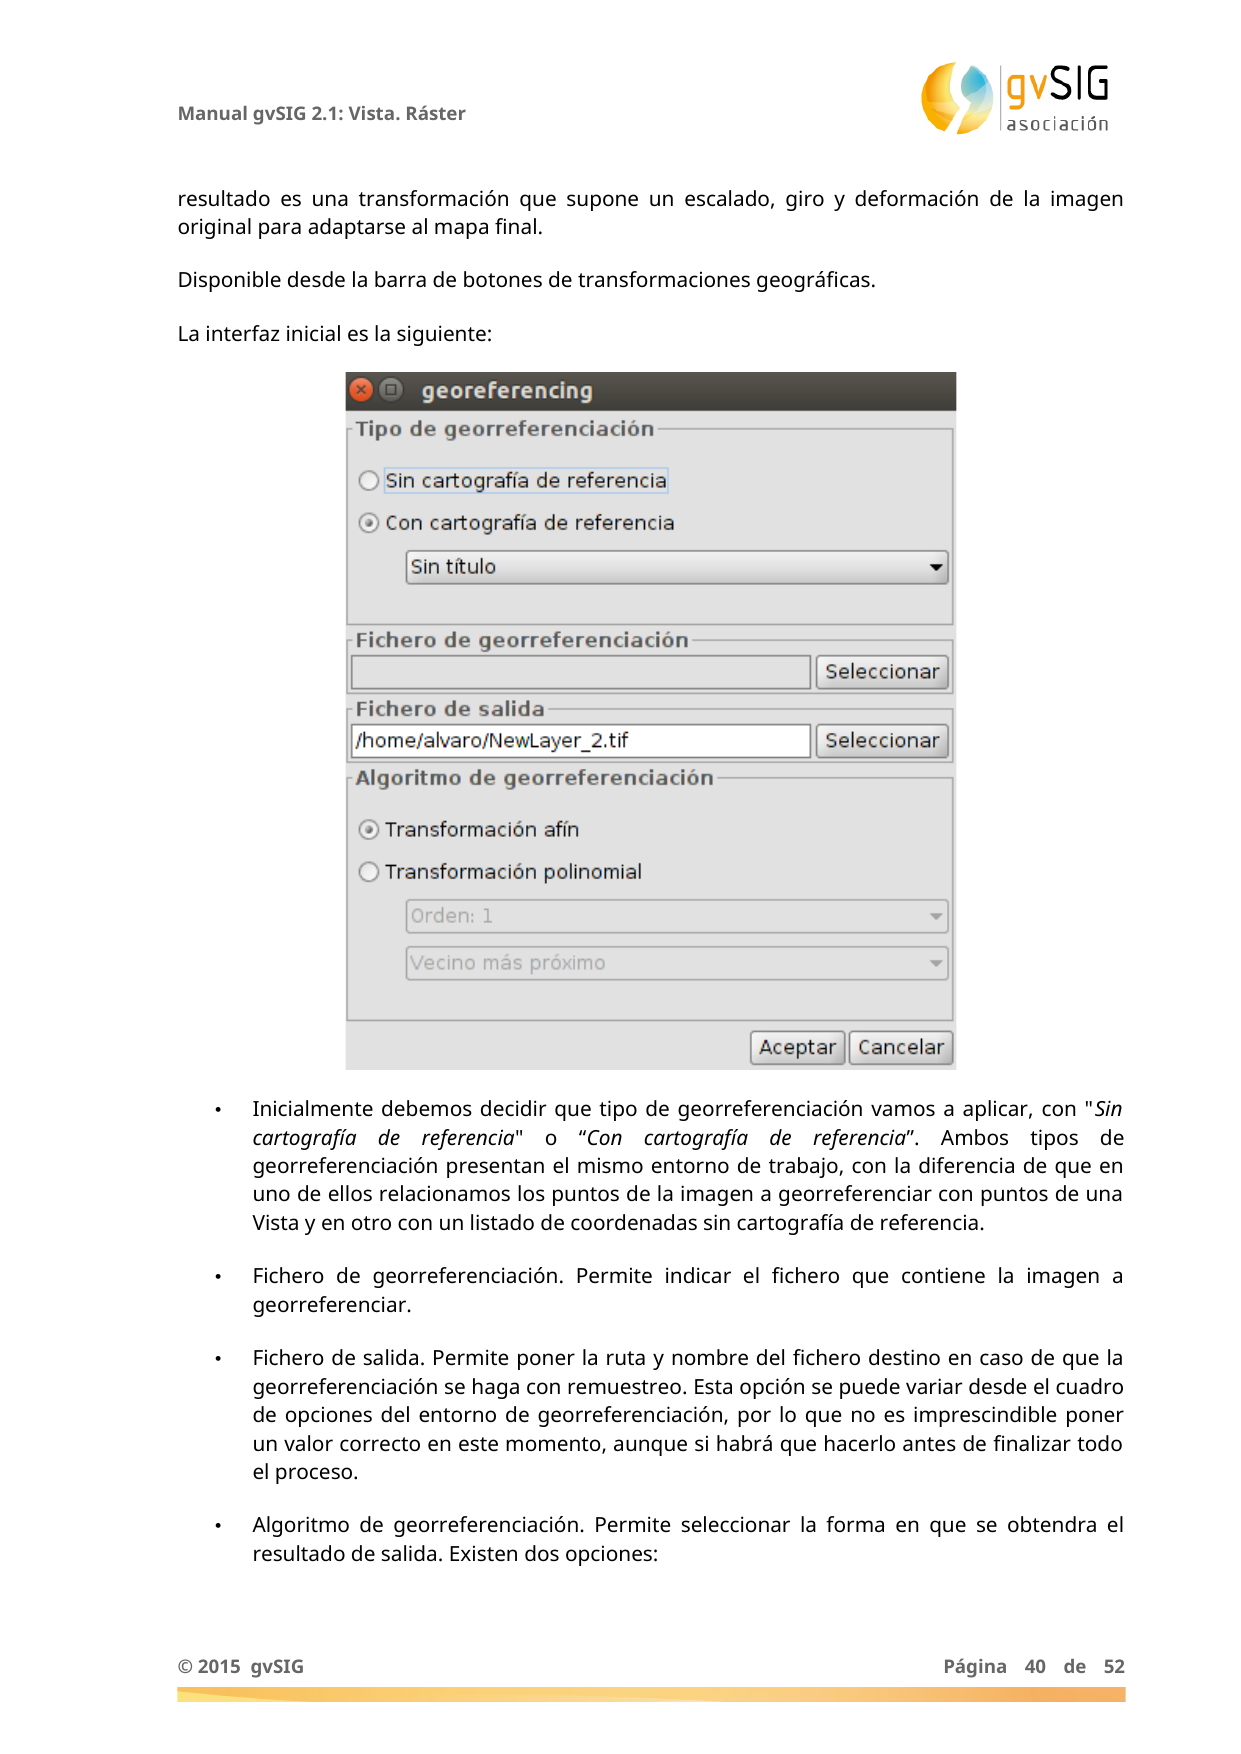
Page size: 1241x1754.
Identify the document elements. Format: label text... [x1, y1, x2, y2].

list Fichero de georreferenciación. Permite indicar el fichero que contiene la imagen a georreferenciar. [215, 1261, 1125, 1318]
picture [177, 1687, 1126, 1702]
text resultado es una transformación que supone un escalado, giro y deformación de la imagen original para adaptarse al mapa final. [177, 184, 1125, 241]
list Algoritmo de georreferenciación. Permite seleccionar la forma en que se obtendra el resultado de salida. Existen dos opciones: [215, 1511, 1125, 1567]
list Inicialmente debemos decidir que tipo de georreferenciación vamos a aplicar, con "Sin cartografía de referencia" o “Con cartografía de referencia”. Ambos tipos de georreferenciación presentan el mismo entorno de trabajo, con la diferencia de que en uno de ellos relacionamos los puntos de la imagen a georreferenciar con puntos de una Vista y en otro con un listado de coordenadas sin cartografía de referencia. [215, 1094, 1125, 1236]
picture [902, 47, 1122, 148]
text La interfaz inicial es la siguiente: [177, 319, 1125, 347]
list Fichero de salida. Permite poner la ruta y nombre del fichero destino en caso de que la georreferenciación se haga con remuestreo. Esta opción se puede variar desde el cuadro de opciones del entorno de georreferenciación, por lo que no es imprescindible poner un valor correcto en este momento, aunque si habrá que hacerlo antes de finalizar todo el proceso. [215, 1343, 1125, 1486]
picture [345, 372, 957, 1070]
text Disponible desde la barra de botones de transformaciones geográficas. [177, 266, 1125, 294]
